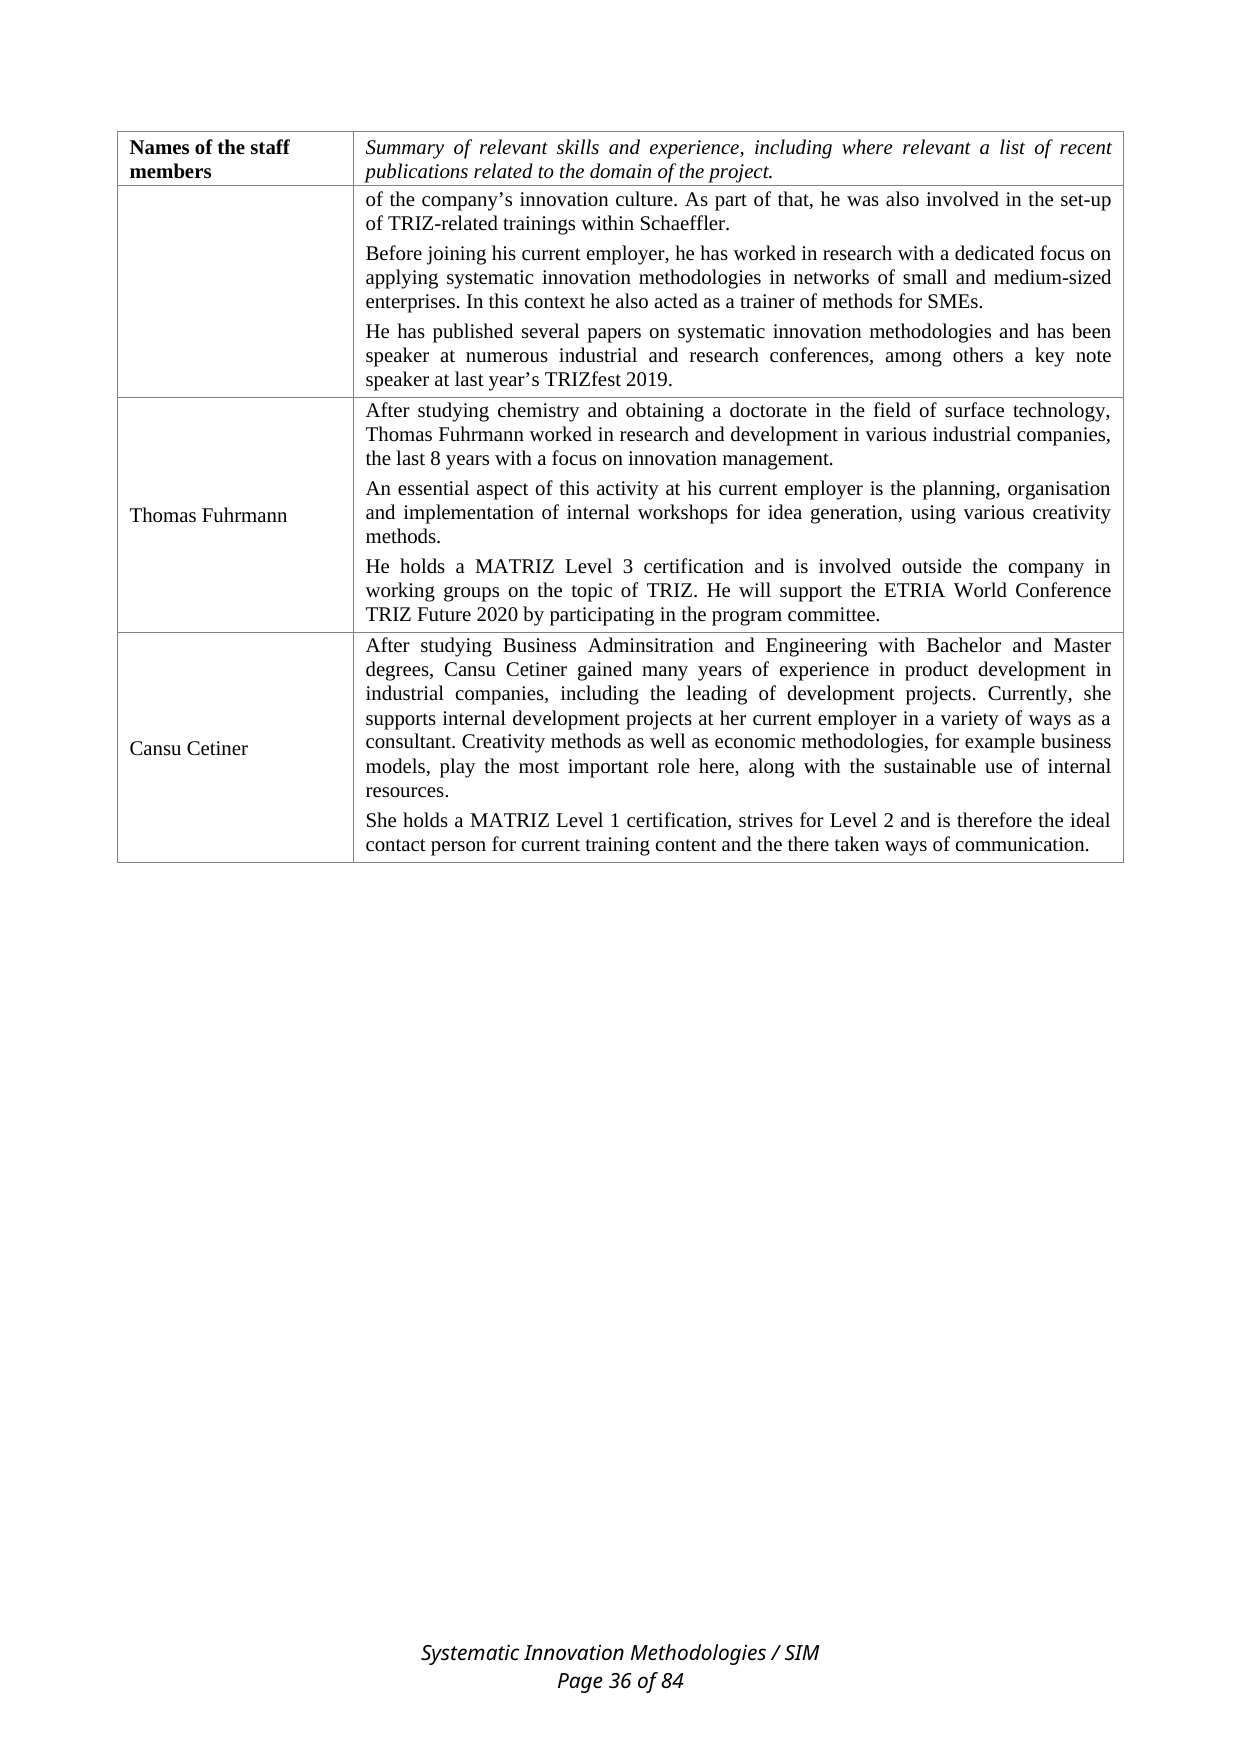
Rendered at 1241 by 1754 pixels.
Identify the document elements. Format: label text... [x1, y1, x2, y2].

table_cell After studying Business Adminsitration and Engineering with Bachelor and Master degrees, Cansu Cetiner gained many years of experience in product development in industrial companies, including the leading of development projects. Currently, she supports internal development projects at her current employer in a variety of ways as a consultant. Creativity methods as well as economic methodologies, for example business models, play the most important role here, along with the sustainable use of internal resources. She holds a MATRIZ Level 1 certification, strives for Level 2 and is therefore the ideal contact person for current training content and the there taken ways of communication. [354, 633, 1123, 862]
table_cell Thomas Fuhrmann [118, 398, 353, 632]
table_cell of the company’s innovation culture. As part of that, he was also involved in the set-up of TRIZ-related trainings within Schaeffler. Before joining his current employer, he has worked in research with a dedicated focus on applying systematic innovation methodologies in networks of small and medium-sized enterprises. In this context he also acted as a trainer of methods for SMEs. He has published several papers on systematic innovation methodologies and has been speaker at numerous industrial and research conferences, among others a key note speaker at last year’s TRIZfest 2019. [354, 186, 1123, 397]
table_header Summary of relevant skills and experience, including where relevant a list of recent publications related to the domain of the project. [354, 132, 1123, 185]
table_cell [118, 186, 353, 397]
table_cell Cansu Cetiner [118, 633, 353, 862]
table_header Names of the staff members [118, 132, 353, 185]
table_cell After studying chemistry and obtaining a doctorate in the field of surface technology, Thomas Fuhrmann worked in research and development in various industrial companies, the last 8 years with a focus on innovation management. An essential aspect of this activity at his current employer is the planning, organisation and implementation of internal workshops for idea generation, using various creativity methods. He holds a MATRIZ Level 3 certification and is involved outside the company in working groups on the topic of TRIZ. He will support the ETRIA World Conference TRIZ Future 2020 by participating in the program committee. [354, 398, 1123, 632]
